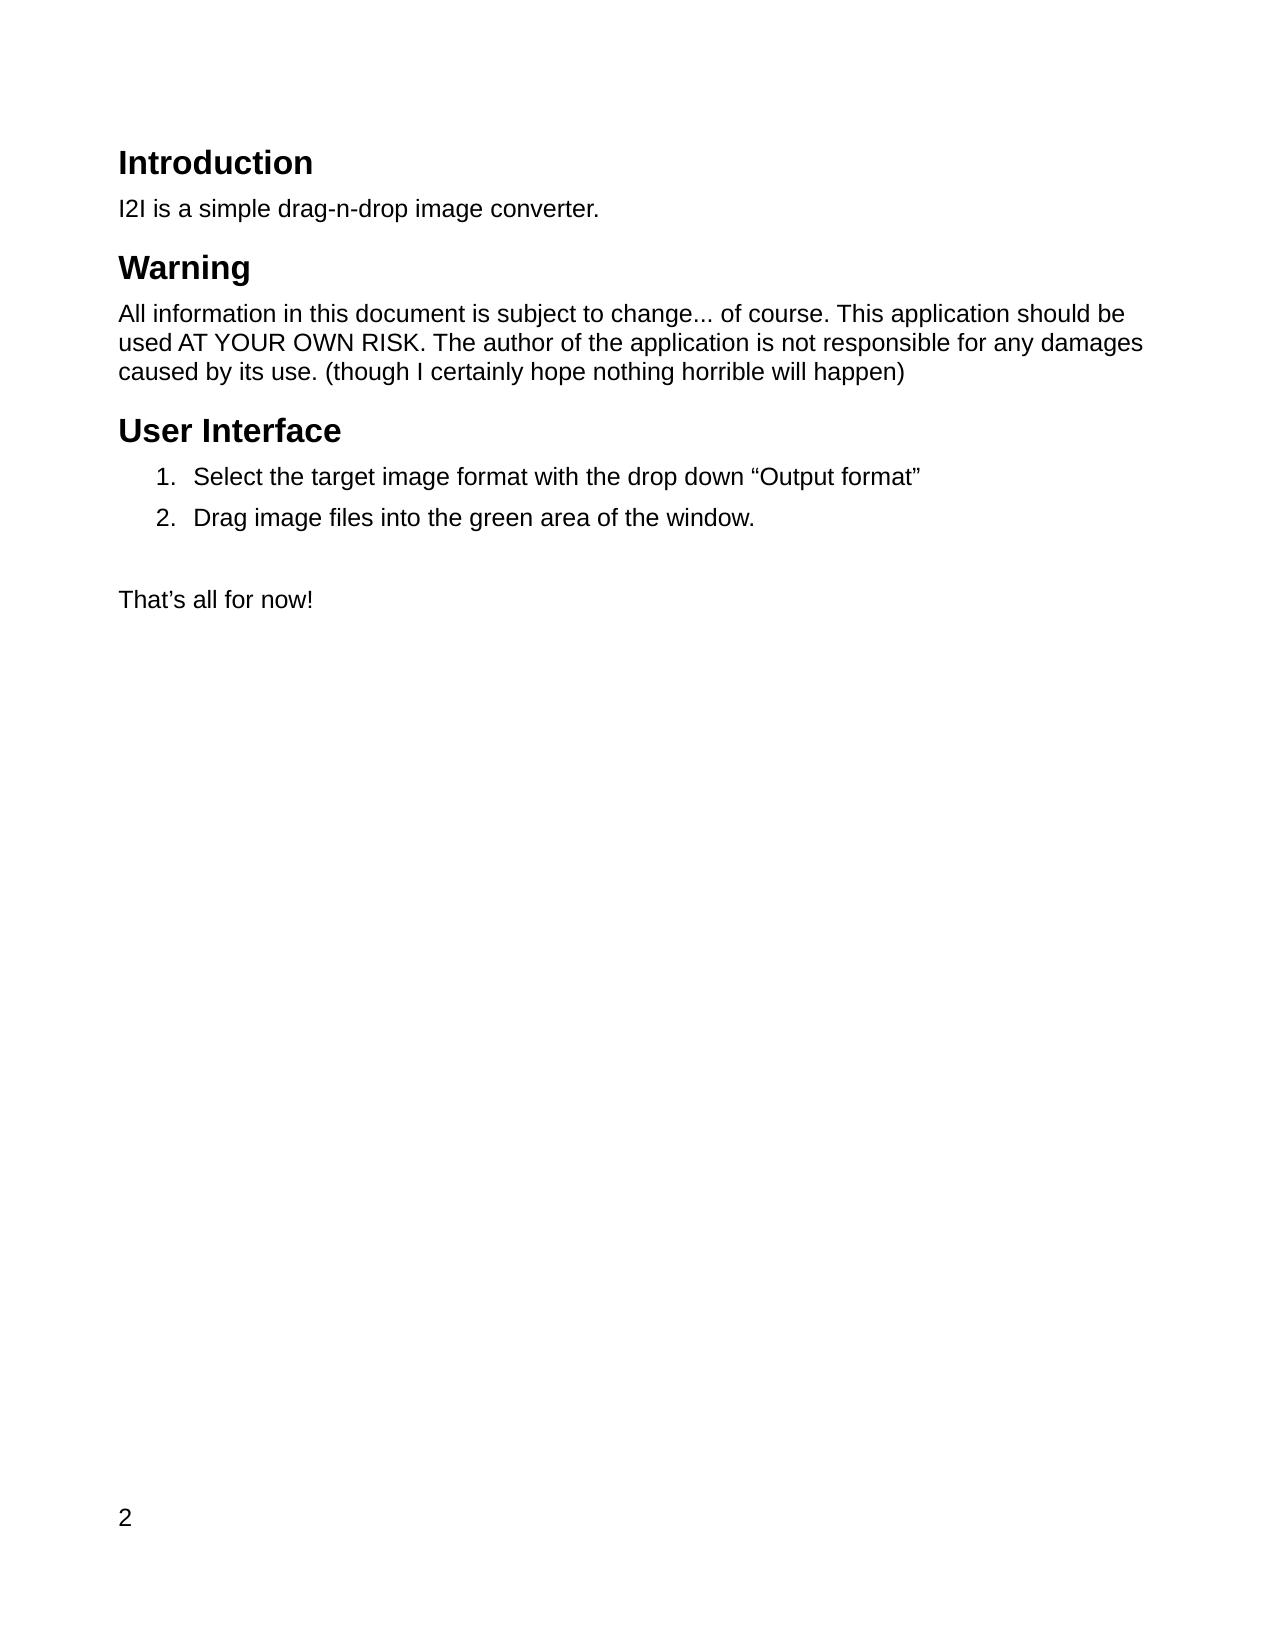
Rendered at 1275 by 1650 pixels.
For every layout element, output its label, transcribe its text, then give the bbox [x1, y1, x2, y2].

subtitle User Interface [118, 410, 1157, 449]
list Select the target image format with the drop down “Output format” [156, 462, 1157, 490]
text All information in this document is subject to change... of course. This application should be used AT YOUR OWN RISK. The author of the application is not responsible for any damages caused by its use. (though I certainly hope nothing horrible will happen) [118, 299, 1157, 385]
subtitle Warning [118, 248, 1157, 287]
text I2I is a simple drag-n-drop image converter. [118, 194, 1157, 223]
subtitle Introduction [118, 143, 1157, 182]
text That’s all for now! [118, 585, 1157, 614]
list Drag image files into the green area of the window. [156, 503, 1157, 532]
